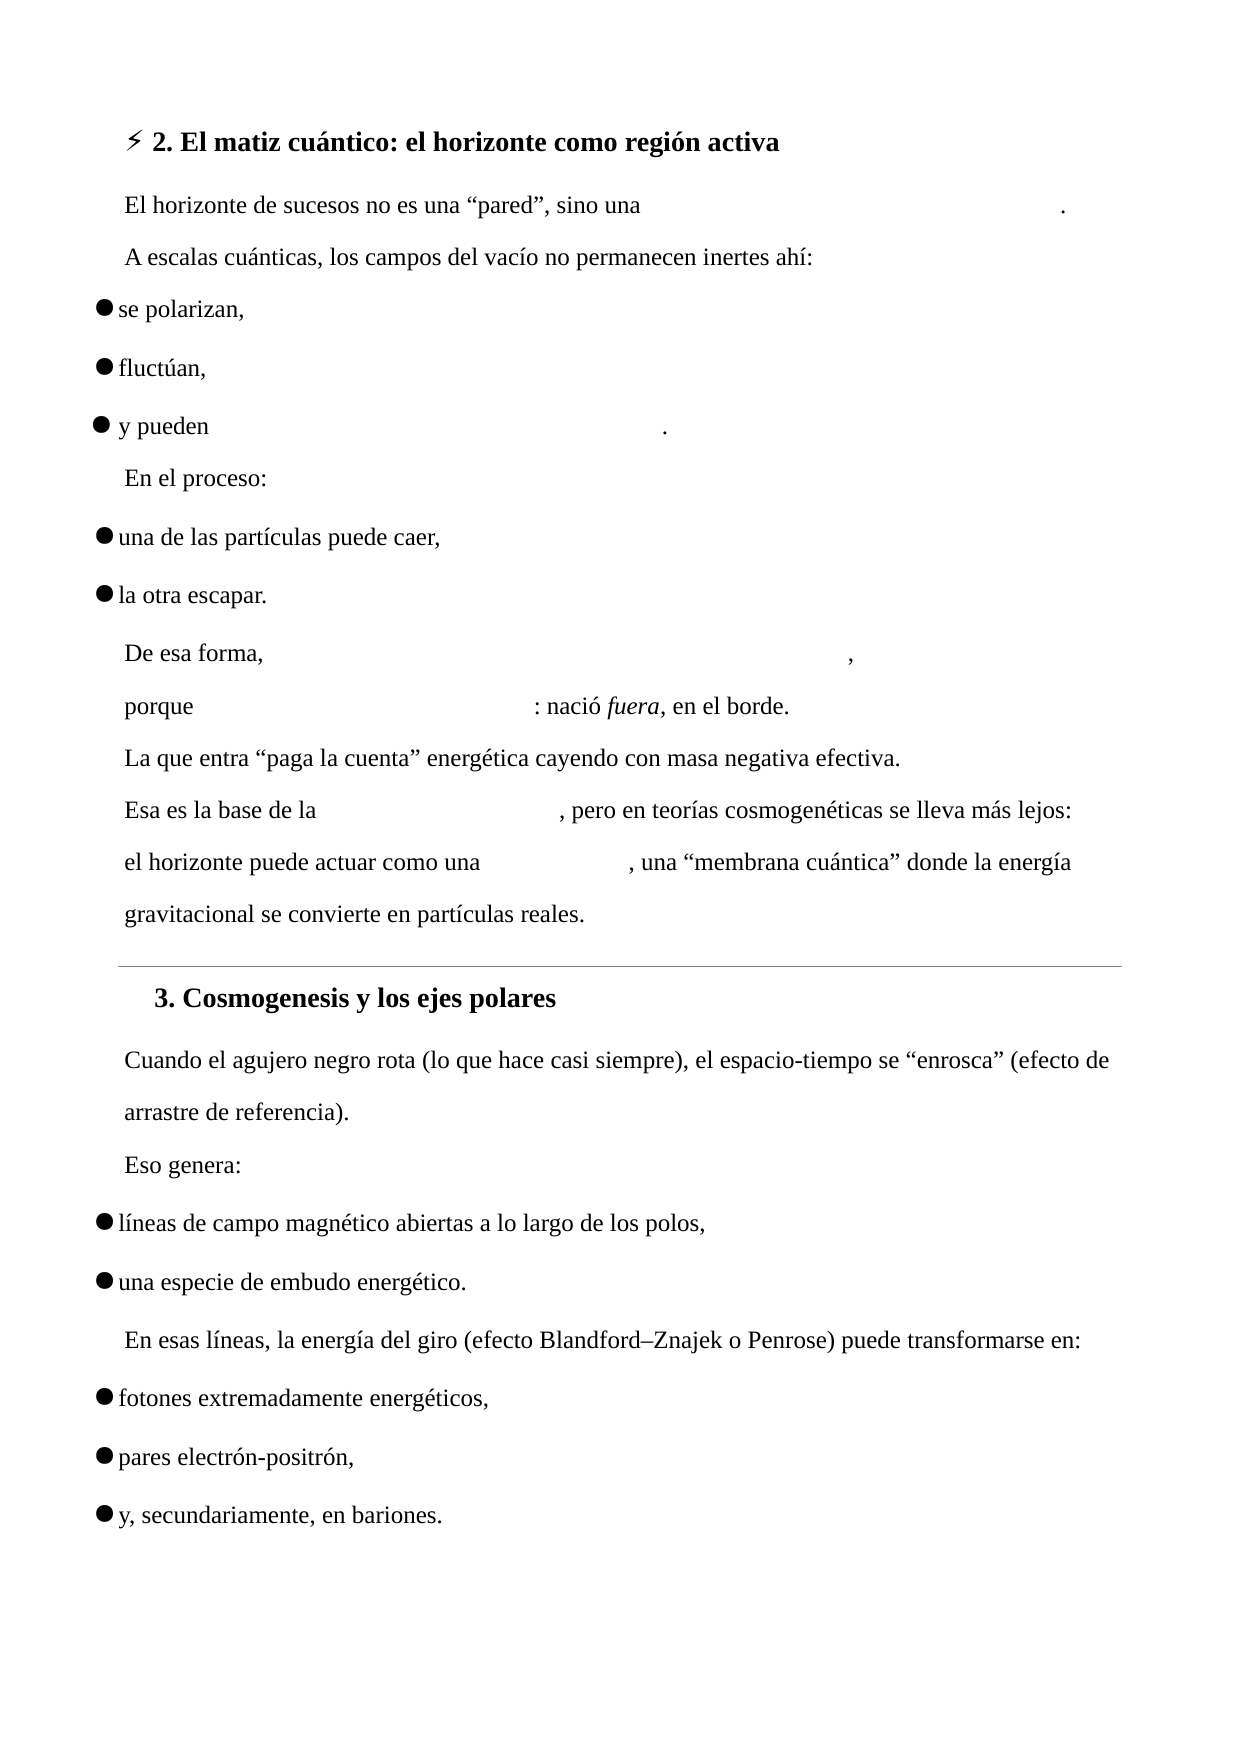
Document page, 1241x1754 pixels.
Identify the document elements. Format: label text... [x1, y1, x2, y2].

list pares electrón-positrón, [119, 1436, 1122, 1474]
list y, secundariamente, en bariones. [119, 1494, 1122, 1535]
list fluctúan, [119, 347, 1122, 384]
subtitle 🌌 3. Cosmogenesis y los ejes polares [119, 975, 1122, 1016]
text En esas líneas, la energía del giro (efecto Blandford–Znajek o Penrose) puede transformarse en: [119, 1319, 1122, 1357]
list una de las partículas puede caer, [119, 516, 1122, 553]
text El horizonte de sucesos no es una “pared”, sino una superficie dinámica del espacio-tiempo. A escalas cuánticas, los campos del vacío no permanecen inertes ahí: [119, 184, 1122, 274]
list se polarizan, [119, 288, 1122, 326]
text De esa forma, no se viola el principio de que nada escapa del interior, porque la que sale nunca estuvo dentro: nació fuera, en el borde. La que entra “paga la cuenta” energética cayendo con masa negativa efectiva. [119, 632, 1122, 775]
text En el proceso: [119, 457, 1122, 495]
list fotones extremadamente energéticos, [119, 1377, 1122, 1415]
text Cuando el agujero negro rota (lo que hace casi siempre), el espacio-tiempo se “enrosca” (efecto de arrastre de referencia). Eso genera: [119, 1039, 1122, 1181]
list la otra escapar. [119, 574, 1122, 612]
text Esa es la base de la radiación de Hawking, pero en teorías cosmogenéticas se lleva más lejos: el horizonte puede actuar como una zona creativa, una “membrana cuántica” donde la energía gravitacional se convierte en partículas reales. [119, 789, 1122, 934]
list y pueden materializar pares partícula-antipartícula. [119, 405, 1122, 443]
list una especie de embudo energético. [119, 1261, 1122, 1298]
subtitle ⚡ 2. El matiz cuántico: el horizonte como región activa [119, 119, 1122, 161]
list líneas de campo magnético abiertas a lo largo de los polos, [119, 1202, 1122, 1240]
